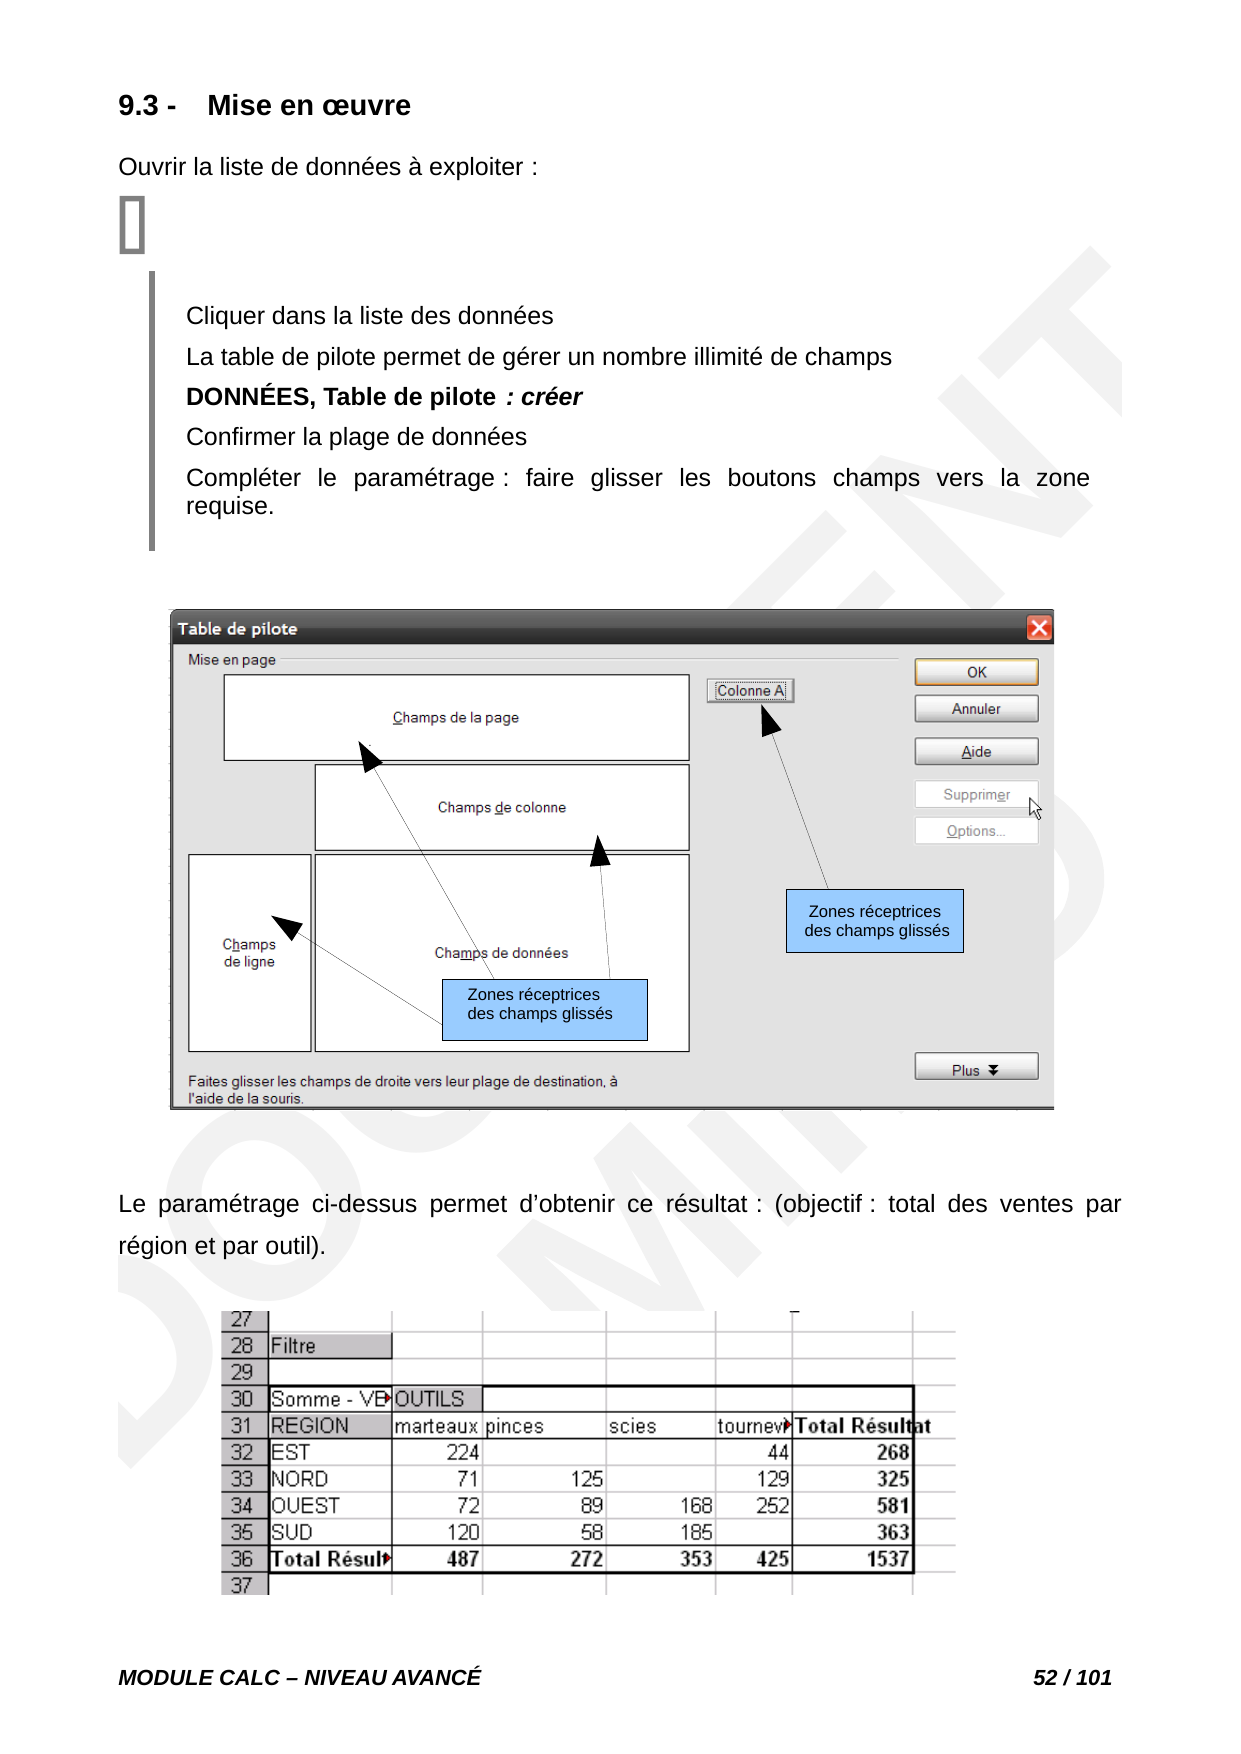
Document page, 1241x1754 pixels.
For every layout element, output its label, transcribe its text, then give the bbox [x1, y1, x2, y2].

text Le paramétrage ci-dessus permet d’obtenir ce résultat : (objectif : total des ventes par région et par outil). [118, 1190, 1122, 1260]
text Ouvrir la liste de données à exploiter : [118, 153, 1122, 181]
picture [221, 1311, 956, 1595]
text 8 [118, 195, 1122, 271]
text DONNÉES, Table de pilote : créer [155, 351, 1122, 392]
text Cliquer dans la liste des données [155, 271, 1122, 311]
text Confirmer la plage de données [155, 392, 1122, 432]
text Compléter le paramétrage : faire glisser les boutons champs vers la zone requise. [155, 432, 1122, 551]
text La table de pilote permet de gérer un nombre illimité de champs [155, 311, 1122, 351]
subtitle Mise en œuvre [118, 88, 1122, 121]
picture [168, 609, 1055, 1111]
